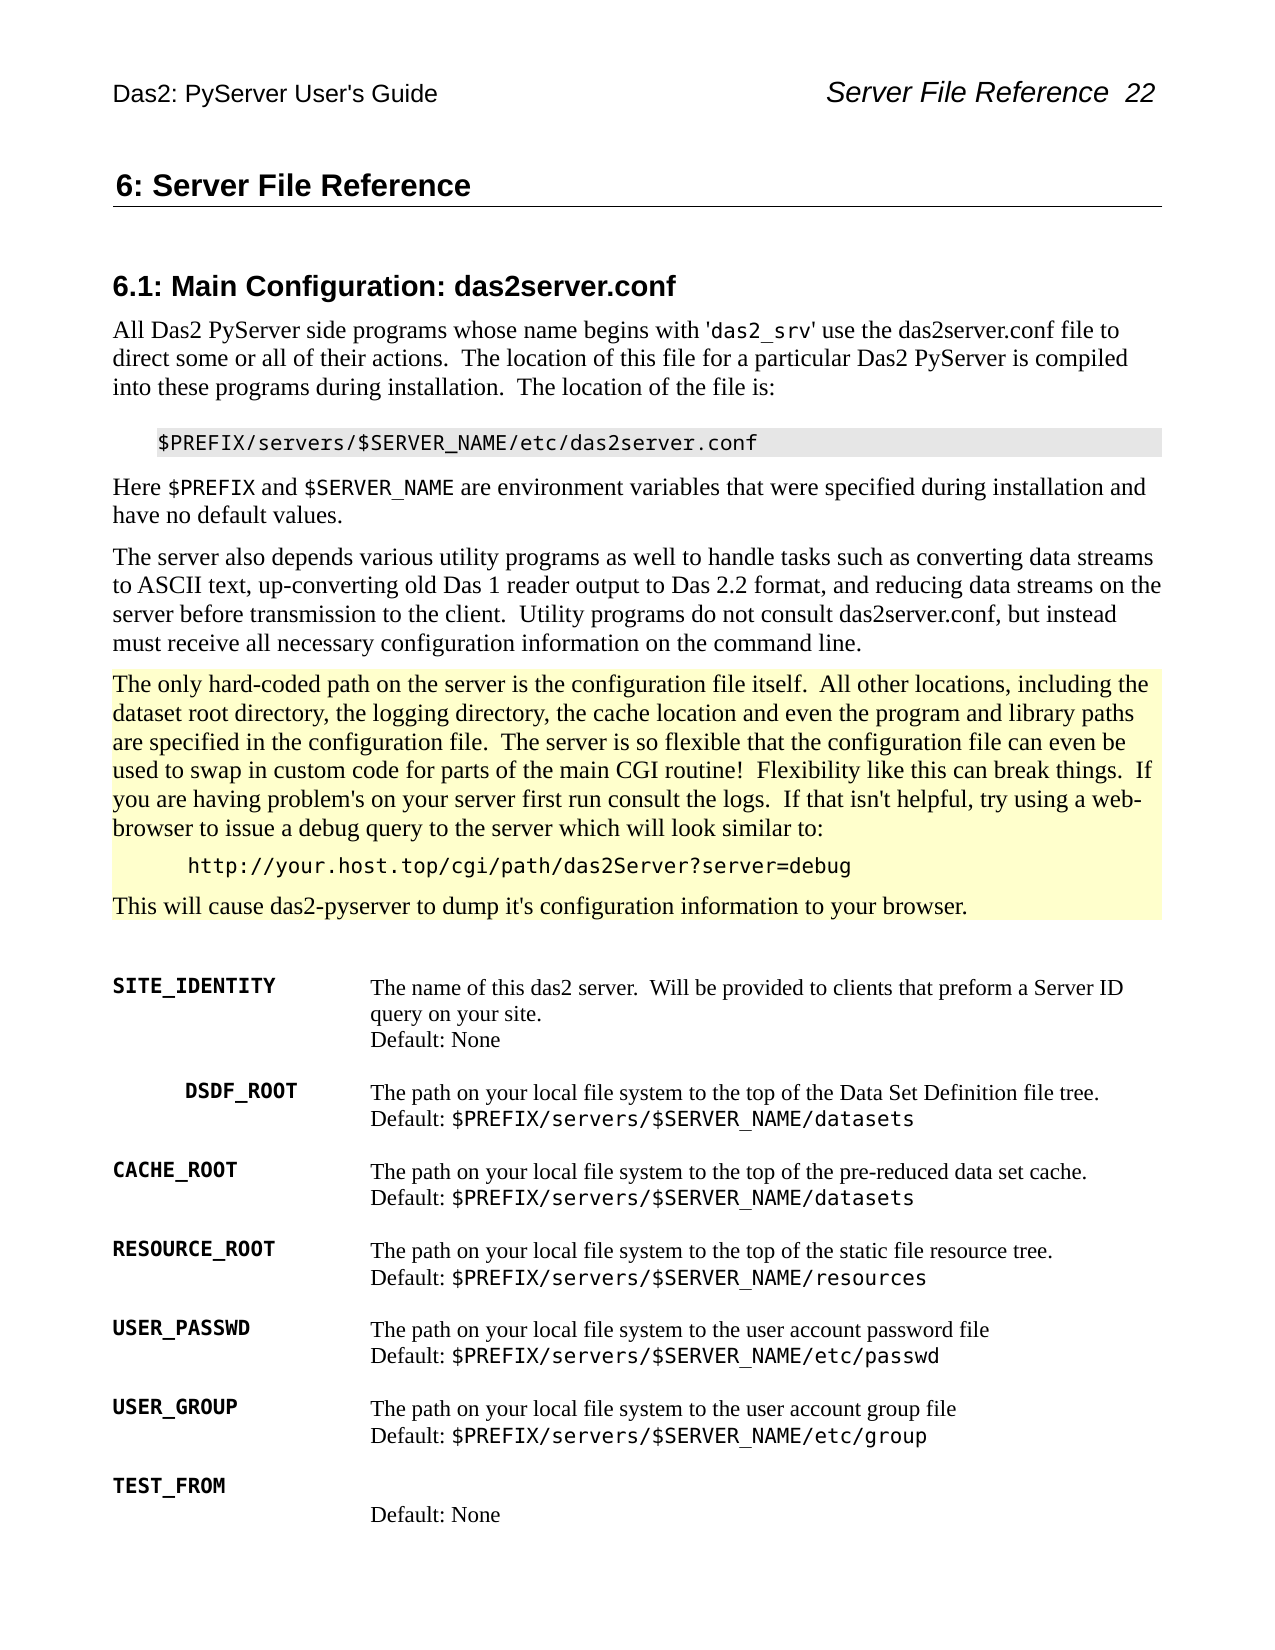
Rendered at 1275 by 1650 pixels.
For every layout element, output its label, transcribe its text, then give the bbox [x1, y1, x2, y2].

subtitle Main Configuration: das2server.conf [112, 269, 1162, 302]
table_cell RESOURCE_ROOT [113, 1237, 370, 1316]
table_cell USER_GROUP [113, 1395, 370, 1474]
text http://your.host.top/cgi/path/das2Server?server=debug [112, 854, 1162, 879]
table_cell CACHE_ROOT [113, 1158, 370, 1237]
table_cell The path on your local file system to the user account group file Default: $PREFIX/servers/$SERVER_NAME/etc/group [370, 1395, 1162, 1474]
text $PREFIX/servers/$SERVER_NAME/etc/das2server.conf [157, 428, 1162, 457]
text The server also depends various utility programs as well to handle tasks such as converting data streams to ASCII text, up-converting old Das 1 reader output to Das 2.2 format, and reducing data streams on the server before transmission to the client. Utility programs do not consult das2server.conf, but instead must receive all necessary configuration information on the command line. [112, 542, 1162, 657]
table_cell The path on your local file system to the top of the static file resource tree. Default: $PREFIX/servers/$SERVER_NAME/resources [370, 1237, 1162, 1316]
table_cell The path on your local file system to the top of the pre-reduced data set cache. Default: $PREFIX/servers/$SERVER_NAME/datasets [370, 1158, 1162, 1237]
table_cell Default: None [370, 1474, 1162, 1553]
table_cell DSDF_ROOT [113, 1079, 370, 1158]
table_cell TEST_FROM [113, 1474, 370, 1553]
text The only hard-coded path on the server is the configuration file itself. All other locations, including the dataset root directory, the logging directory, the cache location and even the program and library paths are specified in the configuration file. The server is so flexible that the configuration file can even be used to swap in custom code for parts of the main CGI routine! Flexibility like this can break things. If you are having problem's on your server first run consult the logs. If that isn't helpful, try using a web-browser to issue a debug query to the server which will look similar to: [112, 669, 1162, 842]
table_cell The path on your local file system to the user account password file Default: $PREFIX/servers/$SERVER_NAME/etc/passwd [370, 1316, 1162, 1395]
text Here $PREFIX and $SERVER_NAME are environment variables that were specified during installation and have no default values. [112, 472, 1162, 529]
text All Das2 PyServer side programs whose name begins with 'das2_srv' use the das2server.conf file to direct some or all of their actions. The location of this file for a particular Das2 PyServer is compiled into these programs during installation. The location of the file is: [112, 315, 1162, 401]
table_header SITE_IDENTITY [113, 974, 370, 1079]
table_cell USER_PASSWD [113, 1316, 370, 1395]
text This will cause das2-pyserver to dump it's configuration information to your browser. [112, 891, 1162, 920]
table_cell The path on your local file system to the top of the Data Set Definition file tree. Default: $PREFIX/servers/$SERVER_NAME/datasets [370, 1079, 1162, 1158]
subtitle Server File Reference [112, 164, 1162, 206]
table_header The name of this das2 server. Will be provided to clients that preform a Server ID query on your site. Default: None [370, 974, 1162, 1079]
